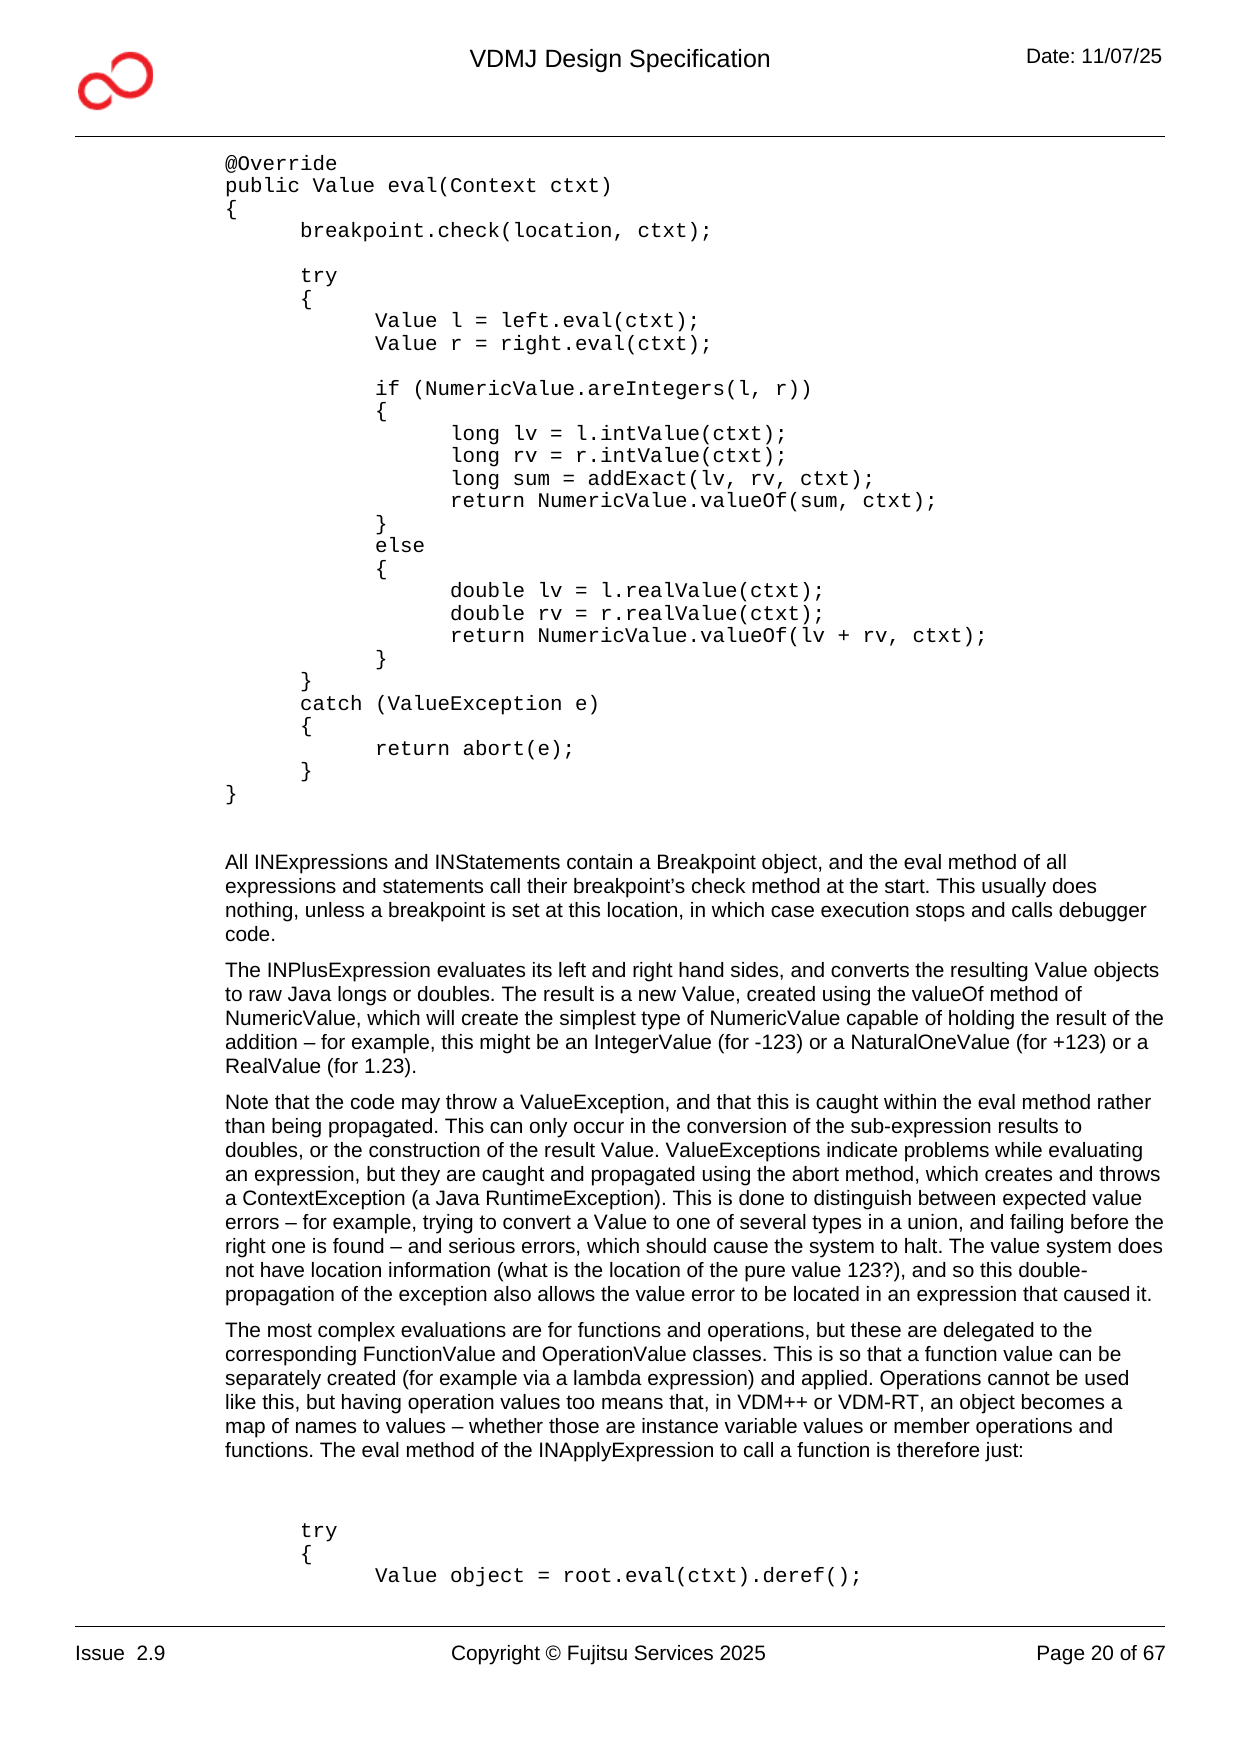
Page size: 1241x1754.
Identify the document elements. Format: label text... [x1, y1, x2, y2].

text long lv = l.intValue(ctxt); [225, 422, 1165, 445]
text @Override [225, 152, 1165, 175]
text breakpoint.check(location, ctxt); [225, 220, 1165, 242]
text { [225, 287, 1165, 310]
text The most complex evaluations are for functions and operations, but these are delegated to the corresponding FunctionValue and OperationValue classes. This is so that a function value can be separately created (for example via a lambda expression) and applied. Operations cannot be used like this, but having operation values too means that, in VDM++ or VDM-RT, an object becomes a map of names to values – whether those are instance variable values or member operations and functions. The eval method of the INApplyExpression to call a function is therefore just: [225, 1319, 1165, 1462]
text else [225, 535, 1165, 557]
text } [225, 782, 1165, 805]
text { [225, 197, 1165, 220]
text All INExpressions and INStatements contain a Breakpoint object, and the eval method of all expressions and statements call their breakpoint’s check method at the start. This usually does nothing, unless a breakpoint is set at this location, in which case execution stops and calls debugger code. [225, 850, 1165, 946]
text } [225, 670, 1165, 692]
text double lv = l.realValue(ctxt); [225, 580, 1165, 602]
text try [225, 1520, 1165, 1542]
text } [225, 647, 1165, 670]
text } [225, 760, 1165, 782]
text Note that the code may throw a ValueException, and that this is caught within the eval method rather than being propagated. This can only occur in the conversion of the sub-expression results to doubles, or the construction of the result Value. ValueExceptions indicate problems while evaluating an expression, but they are caught and propagated using the abort method, which creates and throws a ContextException (a Java RuntimeException). This is done to distinguish between expected value errors – for example, trying to convert a Value to one of several types in a union, and failing before the right one is found – and serious errors, which should cause the system to halt. The value system does not have location information (what is the location of the pure value 123?), and so this double-propagation of the exception also allows the value error to be located in an expression that caused it. [225, 1091, 1165, 1306]
text Value l = left.eval(ctxt); [225, 310, 1165, 332]
text { [225, 1542, 1165, 1565]
text { [225, 400, 1165, 422]
text Value r = right.eval(ctxt); [225, 332, 1165, 355]
text { [225, 715, 1165, 737]
text try [225, 265, 1165, 287]
text catch (ValueException e) [225, 692, 1165, 715]
text The INPlusExpression evaluates its left and right hand sides, and converts the resulting Value objects to raw Java longs or doubles. The result is a new Value, created using the valueOf method of NumericValue, which will create the simplest type of NumericValue capable of holding the result of the addition – for example, this might be an IntegerValue (for -123) or a NaturalOneValue (for +123) or a RealValue (for 1.23). [225, 958, 1165, 1078]
text Value object = root.eval(ctxt).deref(); [225, 1565, 1165, 1587]
text if (NumericValue.areIntegers(l, r)) [225, 377, 1165, 400]
text public Value eval(Context ctxt) [225, 175, 1165, 197]
picture [78, 44, 153, 120]
text } [225, 512, 1165, 535]
text long sum = addExact(lv, rv, ctxt); [225, 467, 1165, 490]
text return NumericValue.valueOf(lv + rv, ctxt); [225, 625, 1165, 647]
text double rv = r.realValue(ctxt); [225, 602, 1165, 625]
text return abort(e); [225, 737, 1165, 760]
text long rv = r.intValue(ctxt); [225, 445, 1165, 467]
text return NumericValue.valueOf(sum, ctxt); [225, 490, 1165, 512]
text { [225, 557, 1165, 580]
